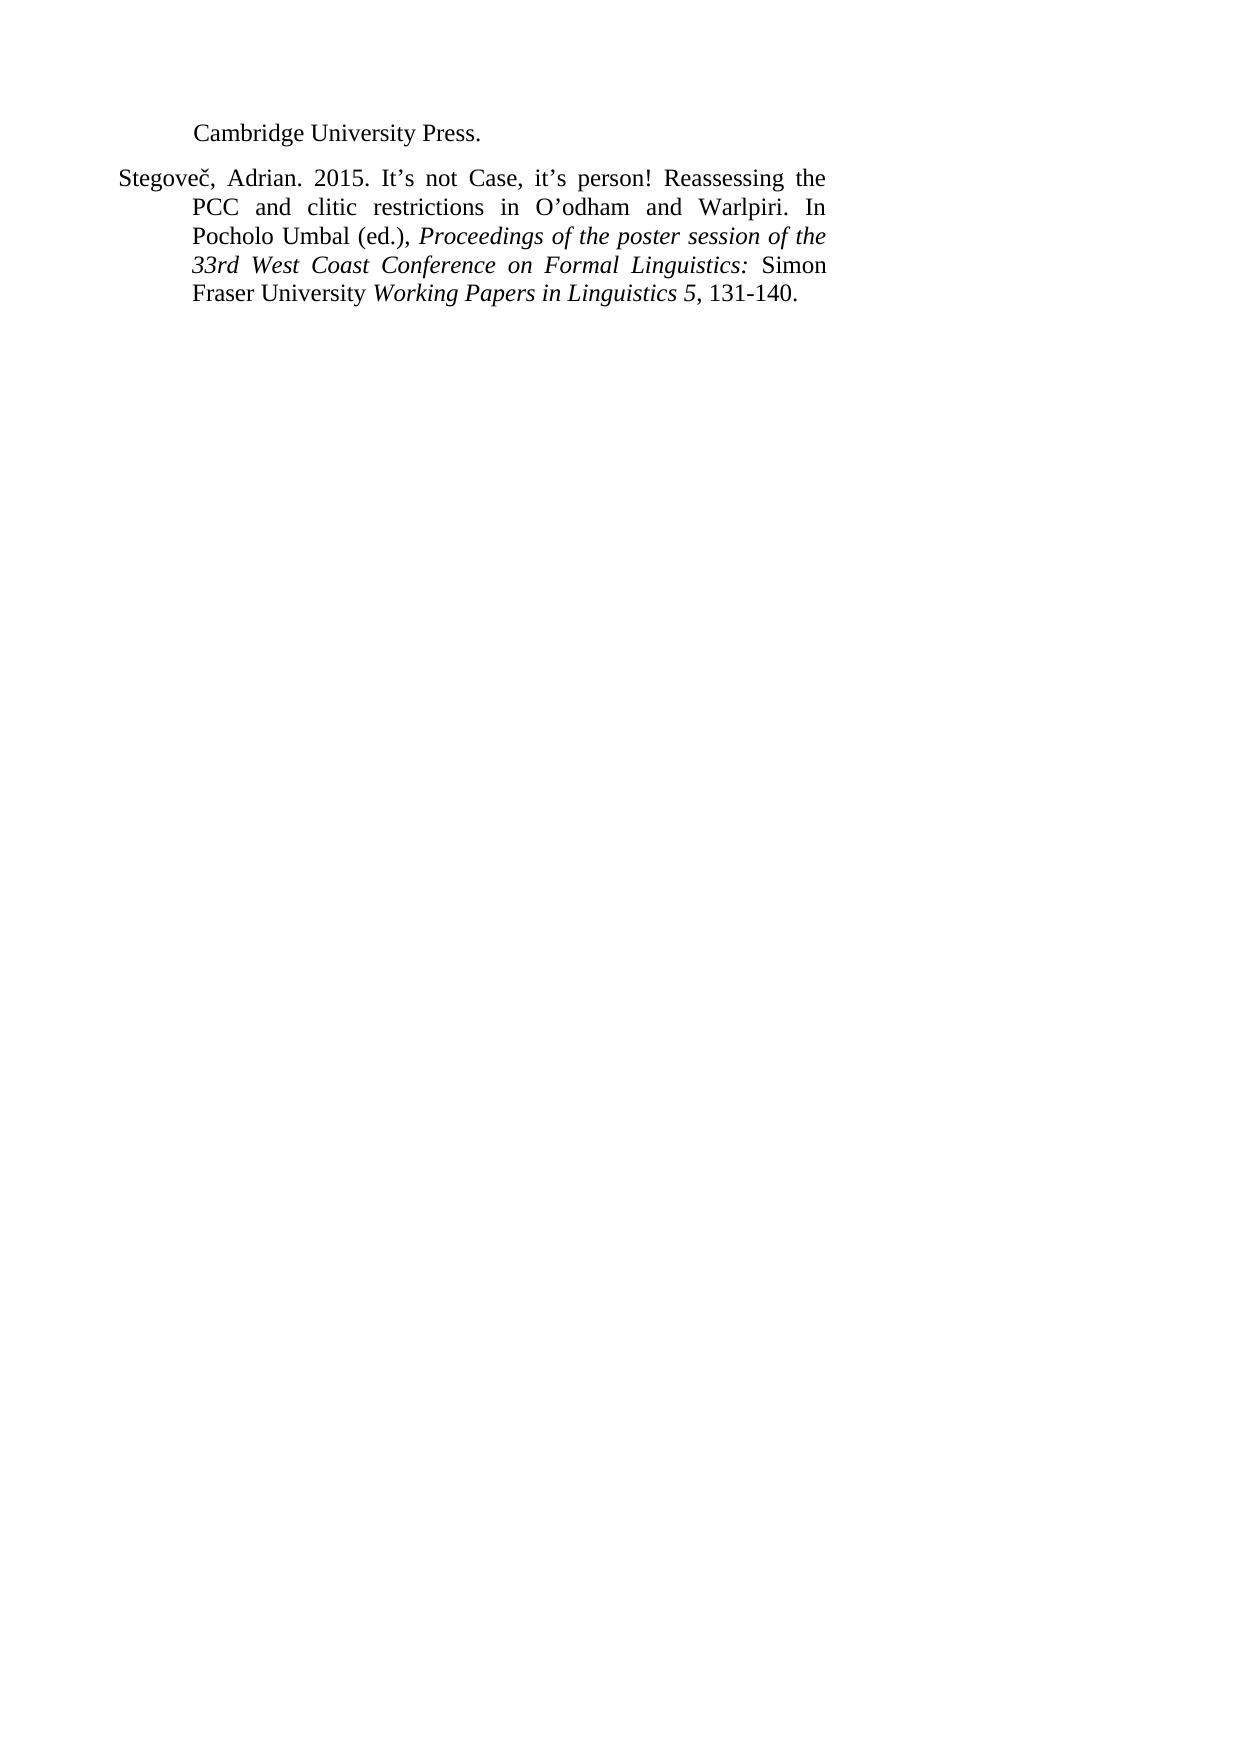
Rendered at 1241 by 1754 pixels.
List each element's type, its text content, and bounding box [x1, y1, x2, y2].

text Cambridge University Press. [118, 118, 827, 147]
text Stegoveč, Adrian. 2015. It’s not Case, it’s person! Reassessing the PCC and clitic restrictions in O’odham and Warlpiri. In Pocholo Umbal (ed.), Proceedings of the poster session of the 33rd West Coast Conference on Formal Linguistics: Simon Fraser University Working Papers in Linguistics 5, 131-140. [118, 163, 827, 307]
